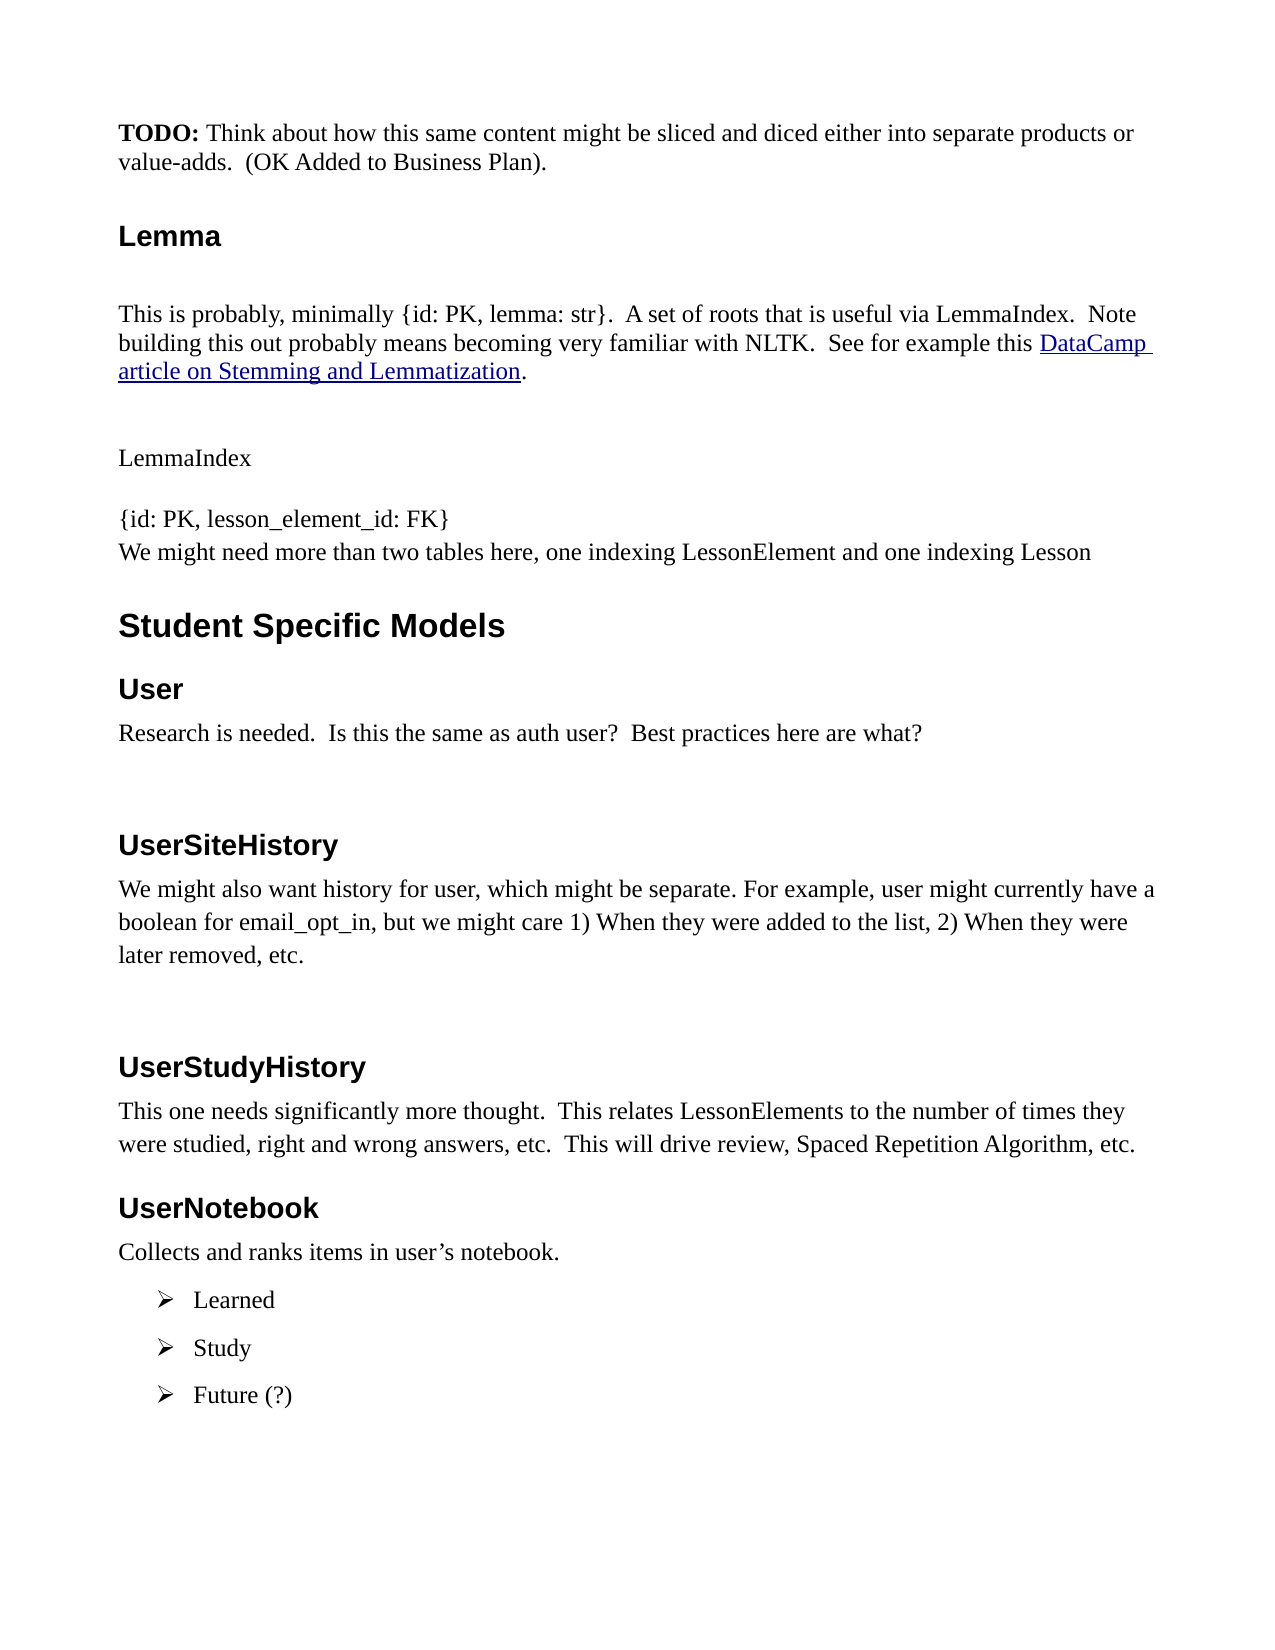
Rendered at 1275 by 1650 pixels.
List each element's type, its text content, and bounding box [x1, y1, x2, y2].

list Learned [156, 1285, 1157, 1314]
text This one needs significantly more thought. This relates LessonElements to the number of times they were studied, right and wrong answers, etc. This will drive review, Spaced Repetition Algorithm, etc. [118, 1096, 1157, 1158]
text TODO: Think about how this same content might be sliced and diced either into separate products or value-adds. (OK Added to Business Plan). [118, 118, 1157, 204]
list Study [156, 1333, 1157, 1361]
text {id: PK, lesson_element_id: FK} We might need more than two tables here, one indexing LessonElement and one indexing Lesson [118, 471, 1157, 566]
list Future (?) [156, 1380, 1157, 1409]
subtitle Lemma [118, 219, 1157, 286]
text Collects and ranks items in user’s notebook. [118, 1237, 1157, 1266]
subtitle UserStudyHistory [118, 1050, 1157, 1083]
subtitle Student Specific Models [118, 606, 1157, 644]
subtitle UserNotebook [118, 1191, 1157, 1225]
subtitle UserSiteHistory [118, 828, 1157, 861]
text We might also want history for user, which might be separate. For example, user might currently have a boolean for email_opt_in, but we might care 1) When they were added to the list, 2) When they were later removed, etc. [118, 874, 1157, 969]
subtitle User [118, 672, 1157, 705]
text Research is needed. Is this the same as auth user? Best practices here are what? [118, 718, 1157, 747]
text This is probably, minimally {id: PK, lemma: str}. A set of roots that is useful via LemmaIndex. Note building this out probably means becoming very familiar with NLTK. See for example this DataCamp article on Stemming and Lemmatization. LemmaIndex [118, 299, 1157, 471]
